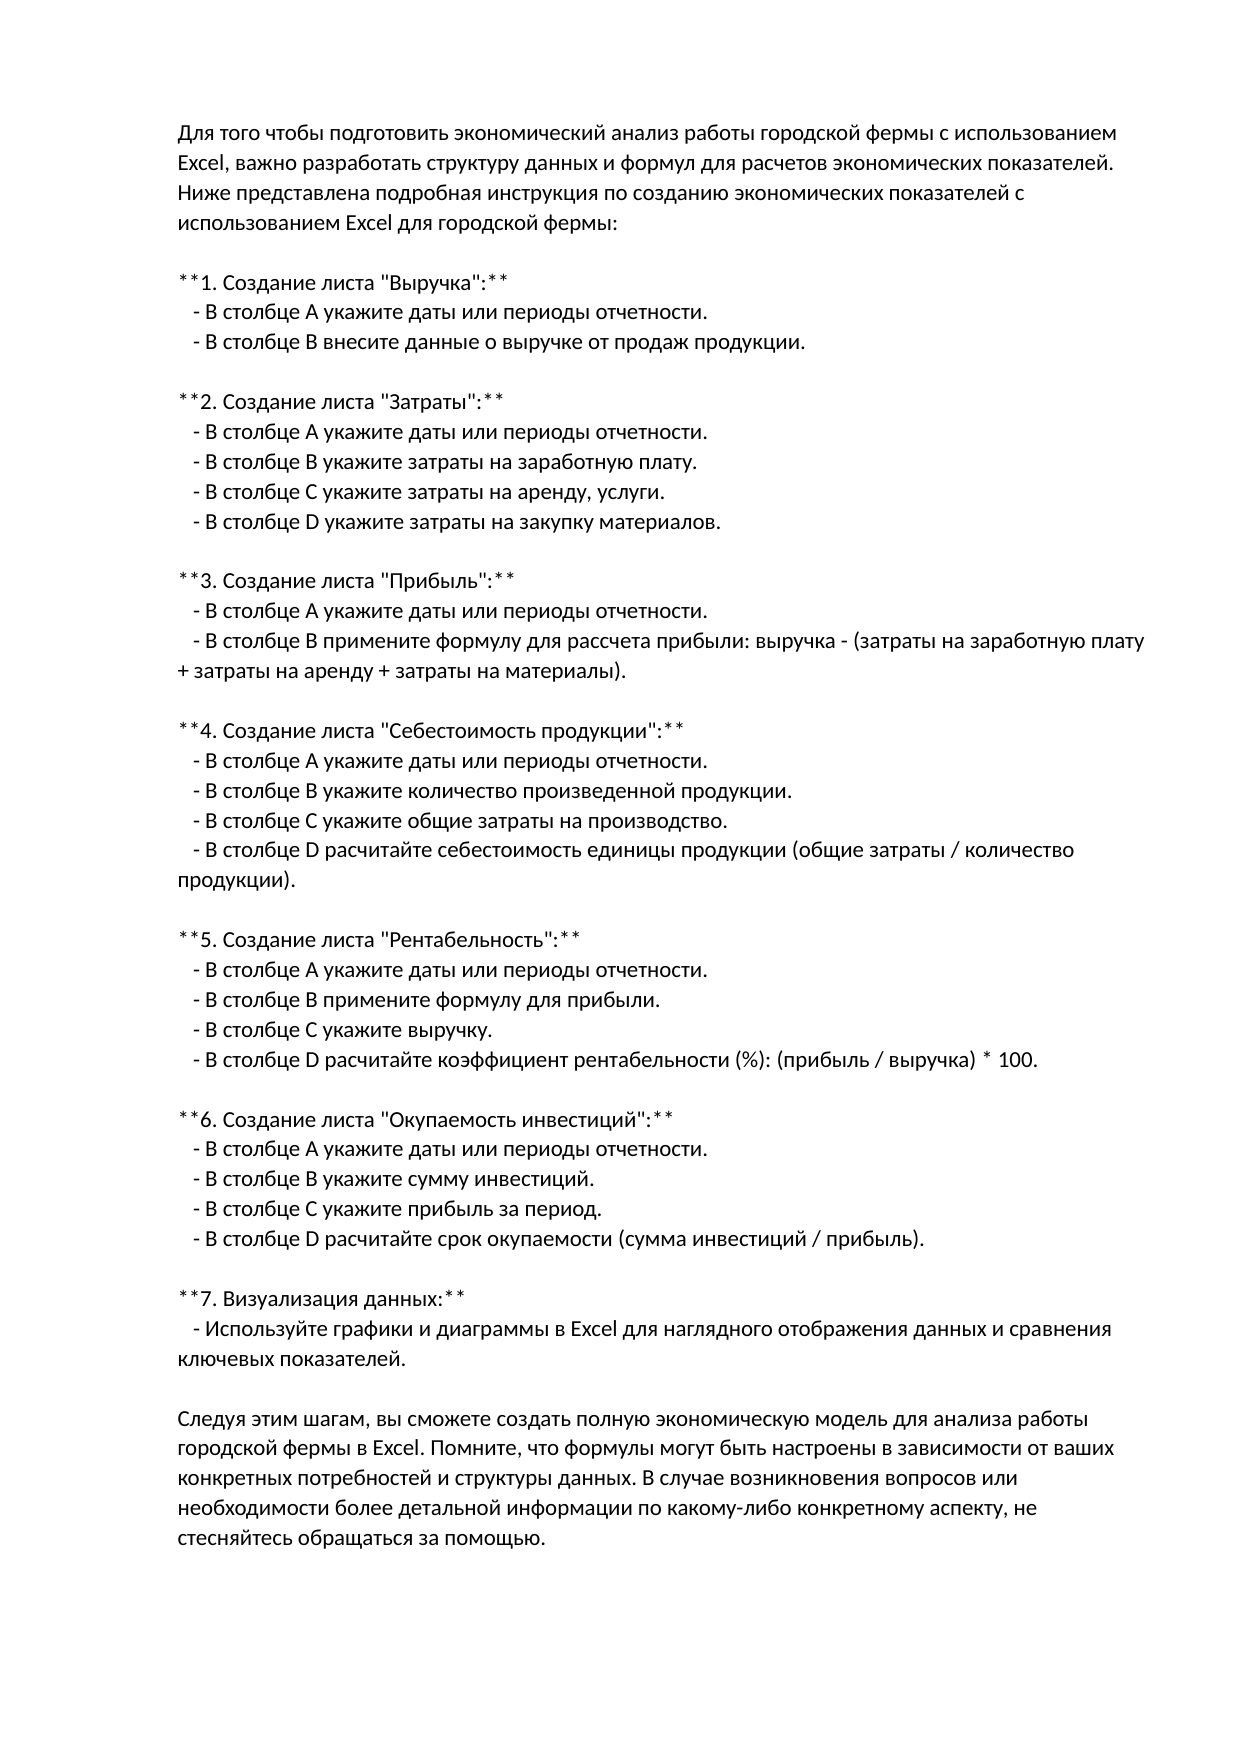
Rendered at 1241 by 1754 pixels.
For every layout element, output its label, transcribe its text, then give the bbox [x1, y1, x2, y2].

text Для того чтобы подготовить экономический анализ работы городской фермы с использованием Excel, важно разработать структуру данных и формул для расчетов экономических показателей. Ниже представлена подробная инструкция по созданию экономических показателей с использованием Excel для городской фермы: **1. Создание листа "Выручка":** - В столбце A укажите даты или периоды отчетности. - В столбце B внесите данные о выручке от продаж продукции. **2. Создание листа "Затраты":** - В столбце A укажите даты или периоды отчетности. - В столбце B укажите затраты на заработную плату. - В столбце C укажите затраты на аренду, услуги. - В столбце D укажите затраты на закупку материалов. **3. Создание листа "Прибыль":** - В столбце A укажите даты или периоды отчетности. - В столбце B примените формулу для рассчета прибыли: выручка - (затраты на заработную плату + затраты на аренду + затраты на материалы). **4. Создание листа "Себестоимость продукции":** - В столбце A укажите даты или периоды отчетности. - В столбце B укажите количество произведенной продукции. - В столбце C укажите общие затраты на производство. - В столбце D расчитайте себестоимость единицы продукции (общие затраты / количество продукции). **5. Создание листа "Рентабельность":** - В столбце A укажите даты или периоды отчетности. - В столбце B примените формулу для прибыли. - В столбце C укажите выручку. - В столбце D расчитайте коэффициент рентабельности (%): (прибыль / выручка) * 100. **6. Создание листа "Окупаемость инвестиций":** - В столбце A укажите даты или периоды отчетности. - В столбце B укажите сумму инвестиций. - В столбце C укажите прибыль за период. - В столбце D расчитайте срок окупаемости (сумма инвестиций / прибыль). **7. Визуализация данных:** - Используйте графики и диаграммы в Excel для наглядного отображения данных и сравнения ключевых показателей. Следуя этим шагам, вы сможете создать полную экономическую модель для анализа работы городской фермы в Excel. Помните, что формулы могут быть настроены в зависимости от ваших конкретных потребностей и структуры данных. В случае возникновения вопросов или необходимости более детальной информации по какому-либо конкретному аспекту, не стесняйтесь обращаться за помощью. [177, 118, 1152, 1551]
